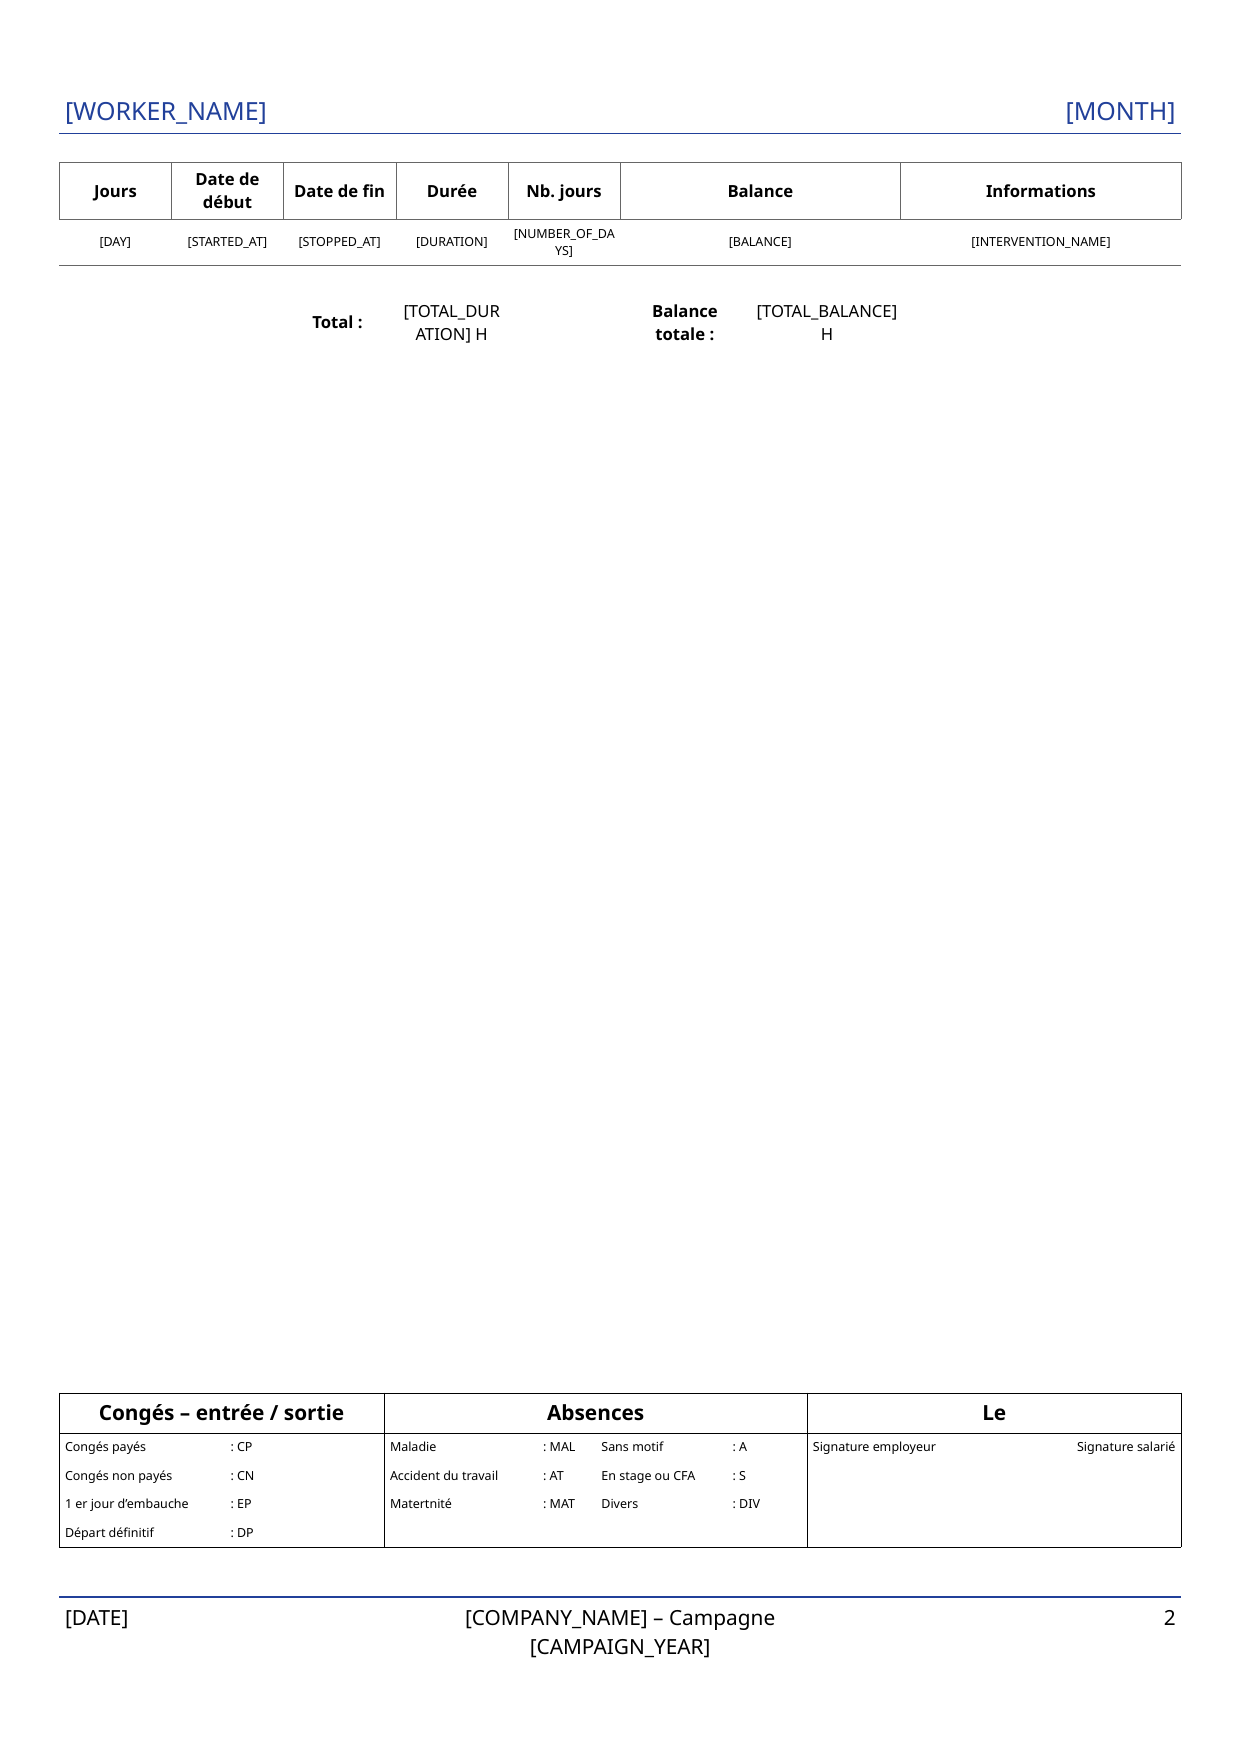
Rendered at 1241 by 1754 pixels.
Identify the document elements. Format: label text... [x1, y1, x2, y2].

table_header Date de fin [284, 163, 396, 219]
table_cell [STOPPED_AT] [283, 220, 396, 265]
table_header Balance [621, 163, 900, 219]
table_header Durée [397, 163, 508, 219]
table_header [904, 294, 956, 351]
table_header Informations [901, 163, 1181, 219]
table_cell [STARTED_AT] [171, 220, 283, 265]
table_cell [DAY] [59, 220, 171, 265]
table_cell [DURATION] [396, 220, 508, 265]
table_header [MONTH] [620, 88, 1181, 133]
table_header [TOTAL_DURATION] H [395, 294, 508, 351]
table_header [TOTAL_BALANCE] H [750, 294, 904, 351]
table_header Jours [60, 163, 171, 219]
table_header [59, 294, 171, 351]
table_cell [INTERVENTION_NAME] [900, 220, 1181, 265]
table_header Nb. jours [509, 163, 620, 219]
table_header Total : [283, 294, 395, 351]
table_header [1069, 294, 1181, 351]
table_header [508, 294, 620, 351]
table_header [956, 294, 1069, 351]
table_cell [BALANCE] [620, 220, 900, 265]
table_cell [NUMBER_OF_DAYS] [508, 220, 620, 265]
table_header [WORKER_NAME] [59, 88, 620, 133]
table_header Balance totale : [620, 294, 749, 351]
table_header Date de début [172, 163, 283, 219]
table_header [171, 294, 283, 351]
